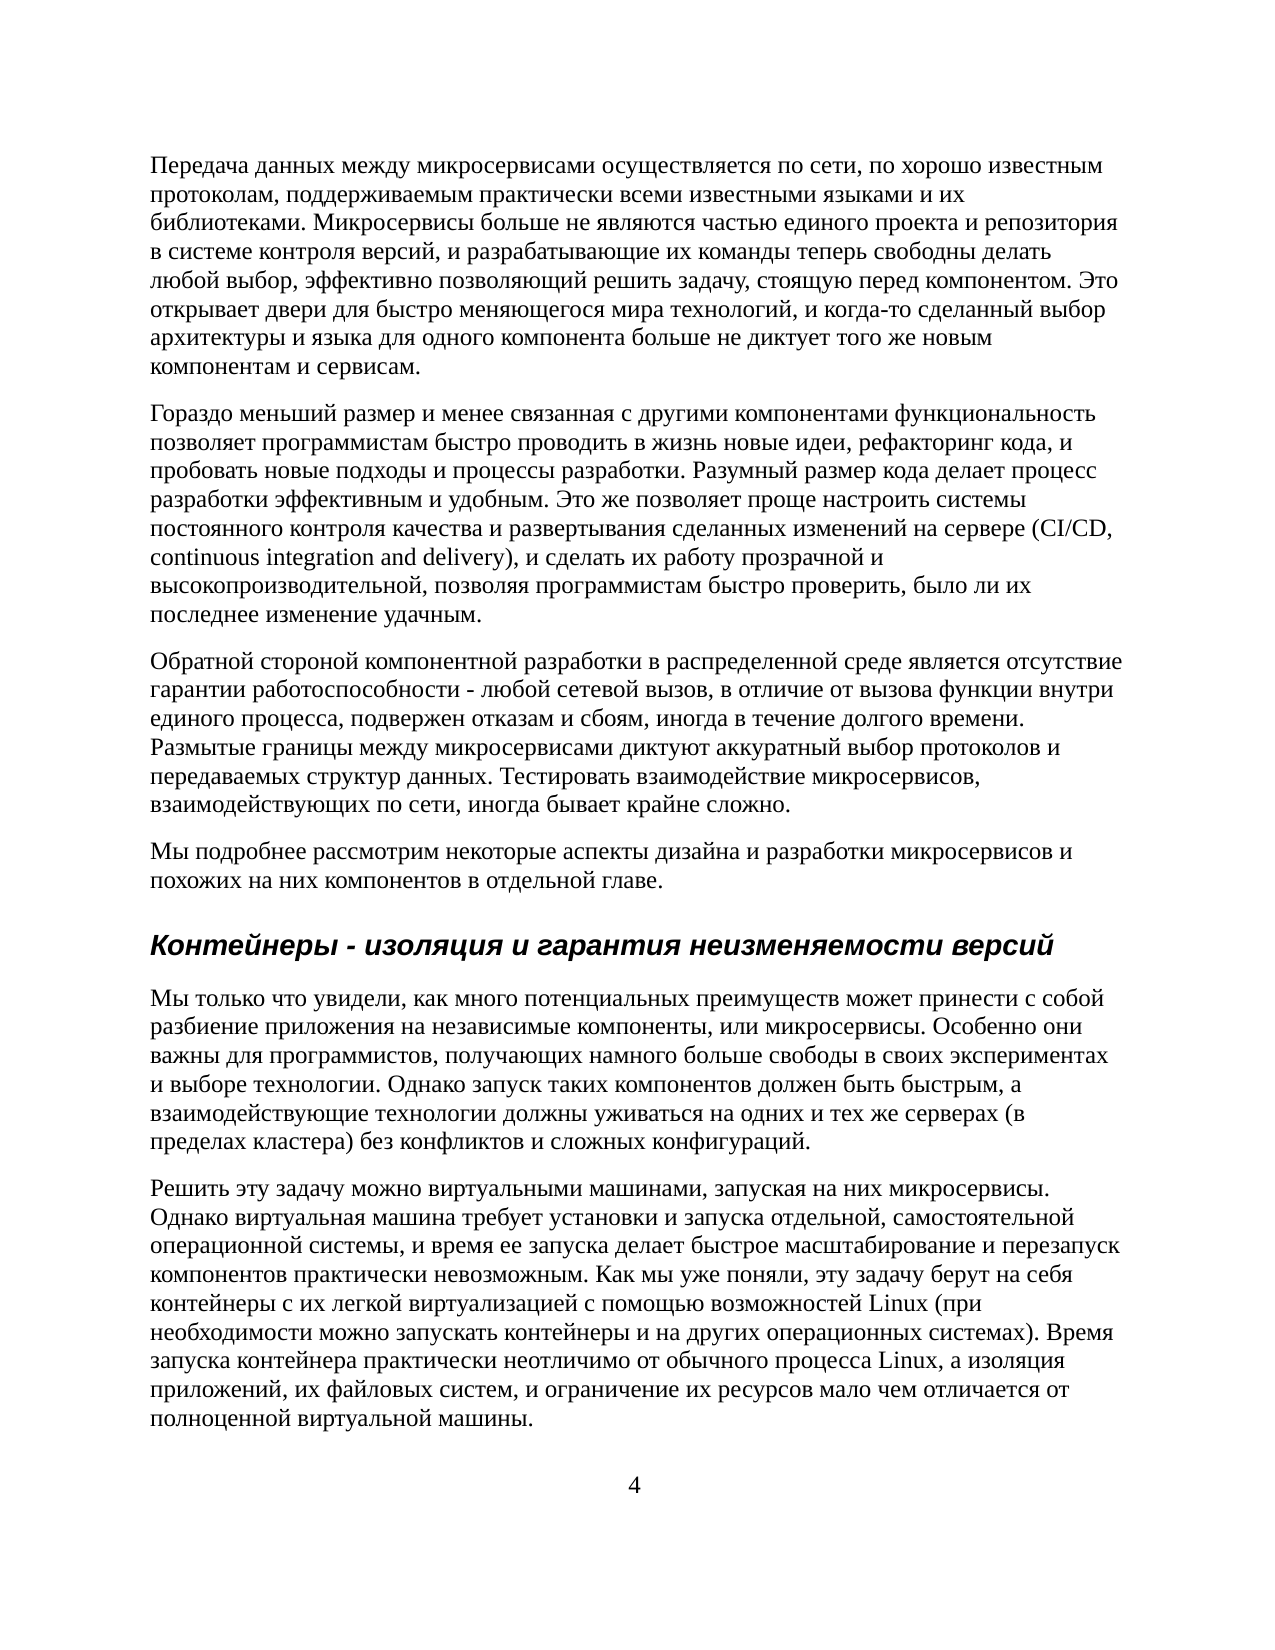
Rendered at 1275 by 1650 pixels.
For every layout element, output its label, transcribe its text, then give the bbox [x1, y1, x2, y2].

subtitle Контейнеры - изоляция и гарантия неизменяемости версий [150, 928, 1125, 961]
text Обратной стороной компонентной разработки в распределенной среде является отсутствие гарантии работоспособности - любой сетевой вызов, в отличие от вызова функции внутри единого процесса, подвержен отказам и сбоям, иногда в течение долгого времени. Размытые границы между микросервисами диктуют аккуратный выбор протоколов и передаваемых структур данных. Тестировать взаимодействие микросервисов, взаимодействующих по сети, иногда бывает крайне сложно. [150, 646, 1125, 818]
text Решить эту задачу можно виртуальными машинами, запуская на них микросервисы. Однако виртуальная машина требует установки и запуска отдельной, самостоятельной операционной системы, и время ее запуска делает быстрое масштабирование и перезапуск компонентов практически невозможным. Как мы уже поняли, эту задачу берут на себя контейнеры с их легкой виртуализацией с помощью возможностей Linux (при необходимости можно запускать контейнеры и на других операционных системах). Время запуска контейнера практически неотличимо от обычного процесса Linux, а изоляция приложений, их файловых систем, и ограничение их ресурсов мало чем отличается от полноценной виртуальной машины. [150, 1173, 1125, 1432]
text Мы только что увидели, как много потенциальных преимуществ может принести с собой разбиение приложения на независимые компоненты, или микросервисы. Особенно они важны для программистов, получающих намного больше свободы в своих экспериментах и выборе технологии. Однако запуск таких компонентов должен быть быстрым, а взаимодействующие технологии должны уживаться на одних и тех же серверах (в пределах кластера) без конфликтов и сложных конфигураций. [150, 983, 1125, 1155]
text Передача данных между микросервисами осуществляется по сети, по хорошо известным протоколам, поддерживаемым практически всеми известными языками и их библиотеками. Микросервисы больше не являются частью единого проекта и репозитория в системе контроля версий, и разрабатывающие их команды теперь свободны делать любой выбор, эффективно позволяющий решить задачу, стоящую перед компонентом. Это открывает двери для быстро меняющегося мира технологий, и когда-то сделанный выбор архитектуры и языка для одного компонента больше не диктует того же новым компонентам и сервисам. [150, 150, 1125, 380]
text Гораздо меньший размер и менее связанная с другими компонентами функциональность позволяет программистам быстро проводить в жизнь новые идеи, рефакторинг кода, и пробовать новые подходы и процессы разработки. Разумный размер кода делает процесс разработки эффективным и удобным. Это же позволяет проще настроить системы постоянного контроля качества и развертывания сделанных изменений на сервере (CI/CD, continuous integration and delivery), и сделать их работу прозрачной и высокопроизводительной, позволяя программистам быстро проверить, было ли их последнее изменение удачным. [150, 398, 1125, 628]
text Мы подробнее рассмотрим некоторые аспекты дизайна и разработки микросервисов и похожих на них компонентов в отдельной главе. [150, 836, 1125, 894]
